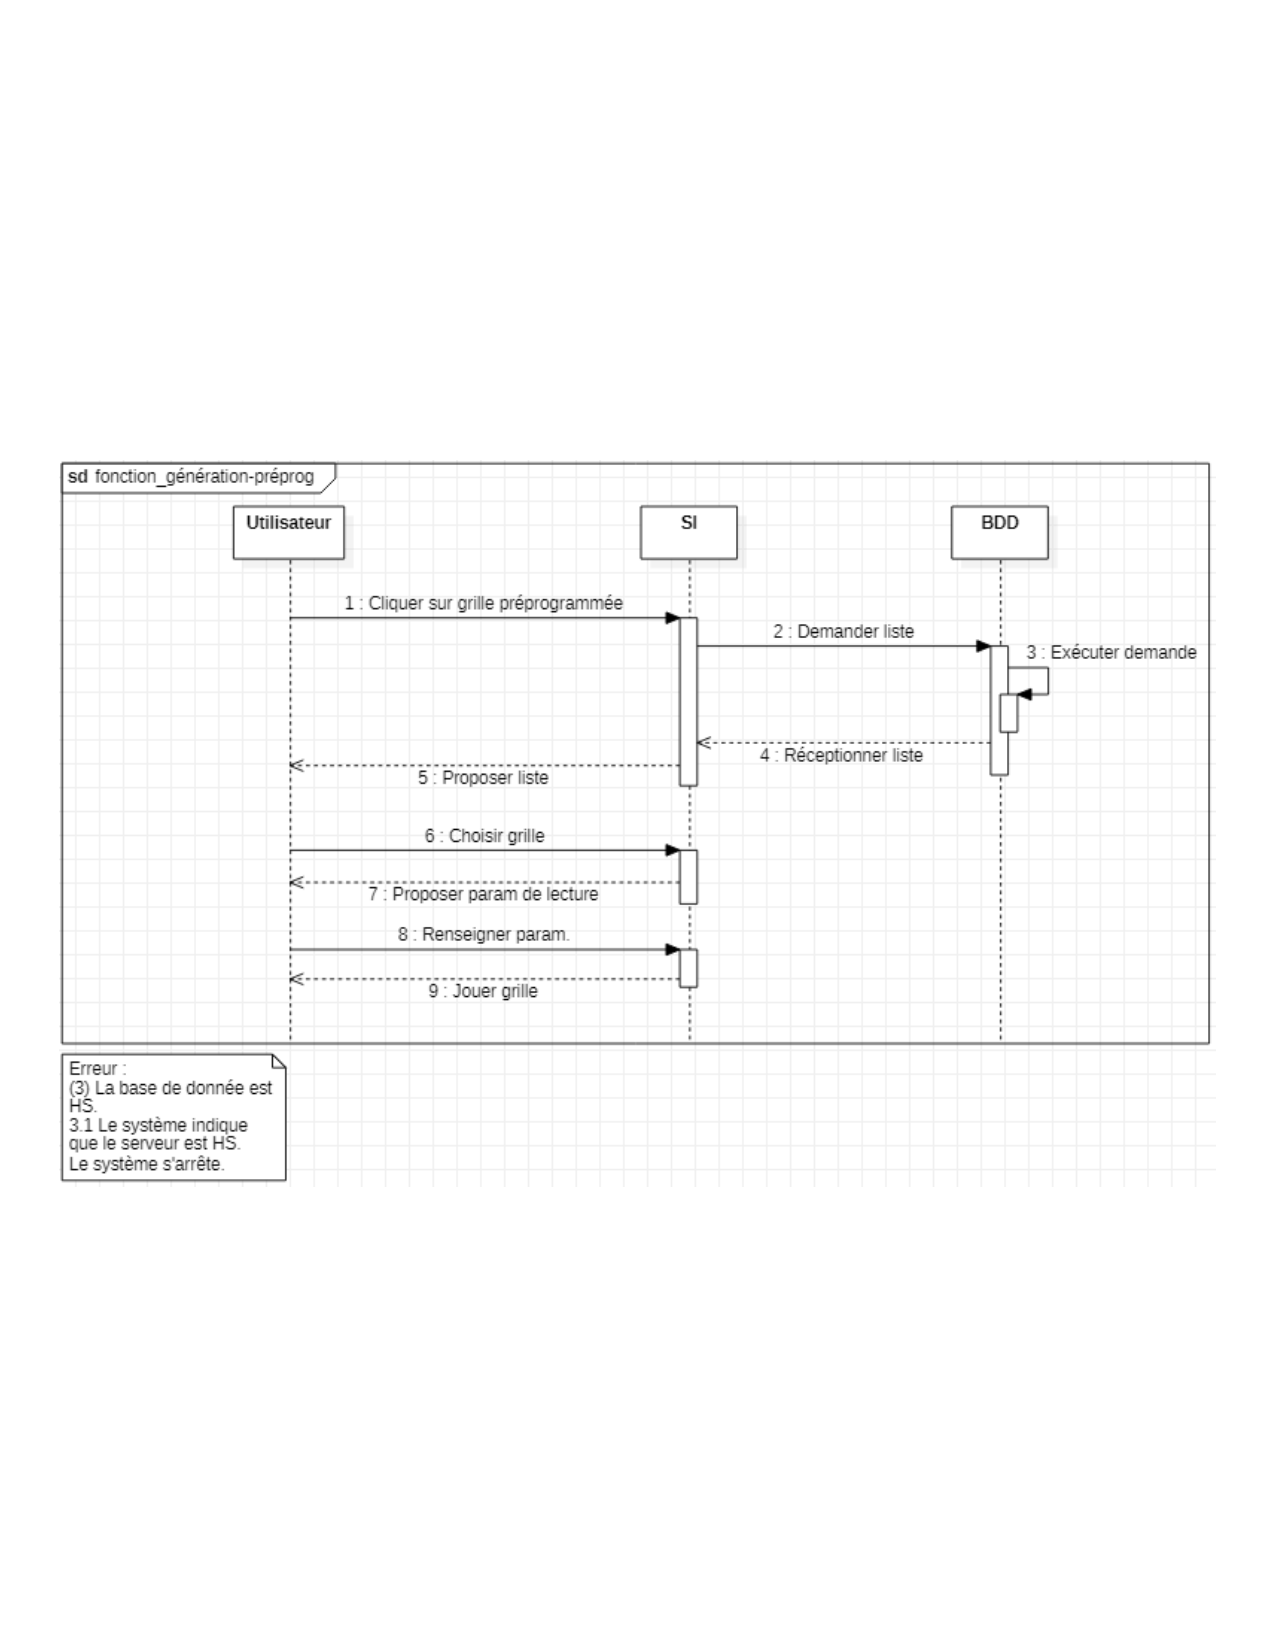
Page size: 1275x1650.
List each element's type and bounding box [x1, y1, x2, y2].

picture [59, 460, 1216, 1187]
